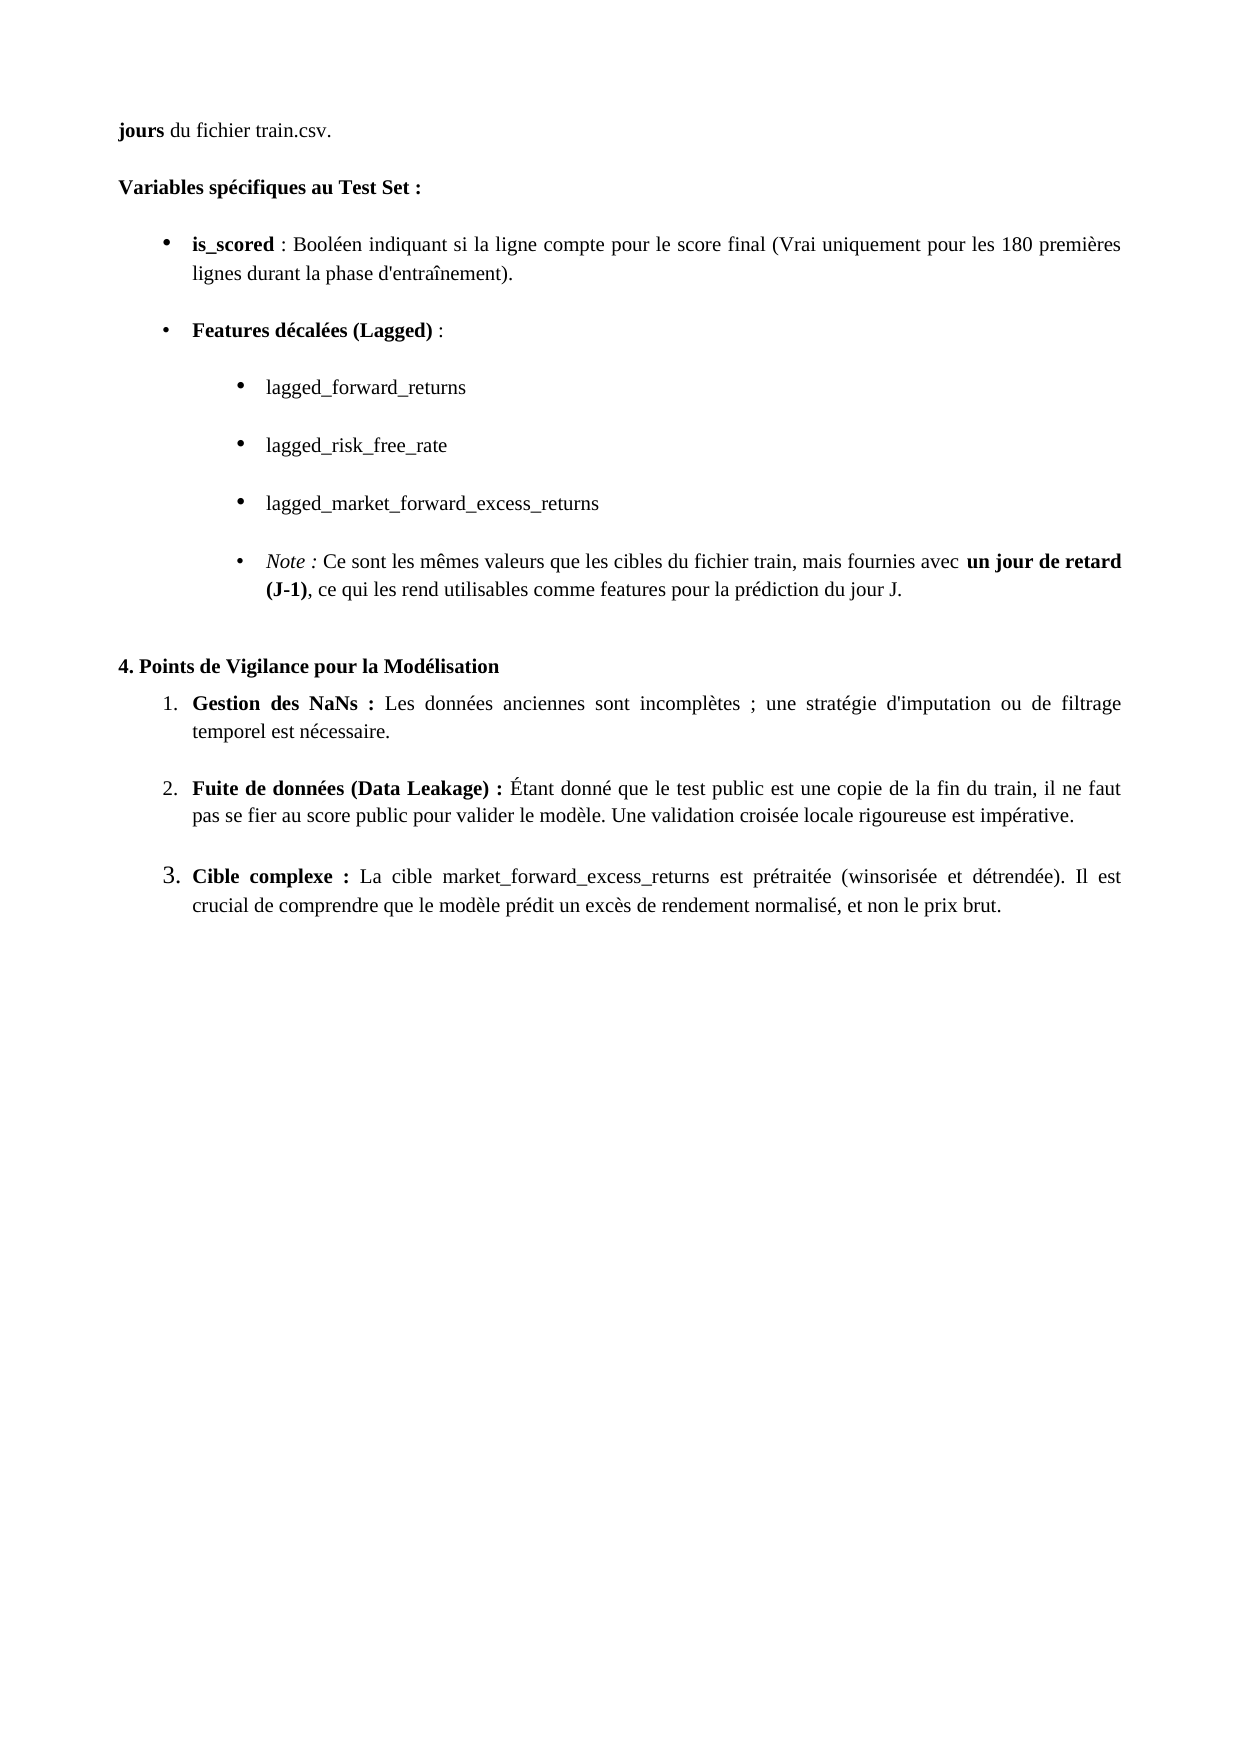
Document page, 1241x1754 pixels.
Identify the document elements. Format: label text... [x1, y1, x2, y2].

list Cible complexe : La cible market_forward_excess_returns est prétraitée (winsorisée et détrendée). Il est crucial de comprendre que le modèle prédit un excès de rendement normalisé, et non le prix brut. [162, 860, 1122, 917]
list Note : Ce sont les mêmes valeurs que les cibles du fichier train, mais fournies avec un jour de retard (J-1), ce qui les rend utilisables comme features pour la prédiction du jour J. [236, 549, 1122, 601]
text jours du fichier train.csv. [118, 118, 1122, 142]
list Fuite de données (Data Leakage) : Étant donné que le test public est une copie de la fin du train, il ne faut pas se fier au score public pour valider le modèle. Une validation croisée locale rigoureuse est impérative. [162, 776, 1122, 827]
text Variables spécifiques au Test Set : [118, 175, 1122, 199]
subtitle 4. Points de Vigilance pour la Modélisation [118, 654, 1122, 678]
list Features décalées (Lagged) : [162, 318, 1122, 342]
list is_scored : Booléen indiquant si la ligne compte pour le score final (Vrai uniquement pour les 180 premières lignes durant la phase d'entraînement). [162, 232, 1122, 285]
list lagged_risk_free_rate [236, 433, 1122, 458]
list lagged_forward_returns [236, 375, 1122, 400]
list lagged_market_forward_excess_returns [236, 491, 1122, 516]
list Gestion des NaNs : Les données anciennes sont incomplètes ; une stratégie d'imputation ou de filtrage temporel est nécessaire. [162, 691, 1122, 743]
